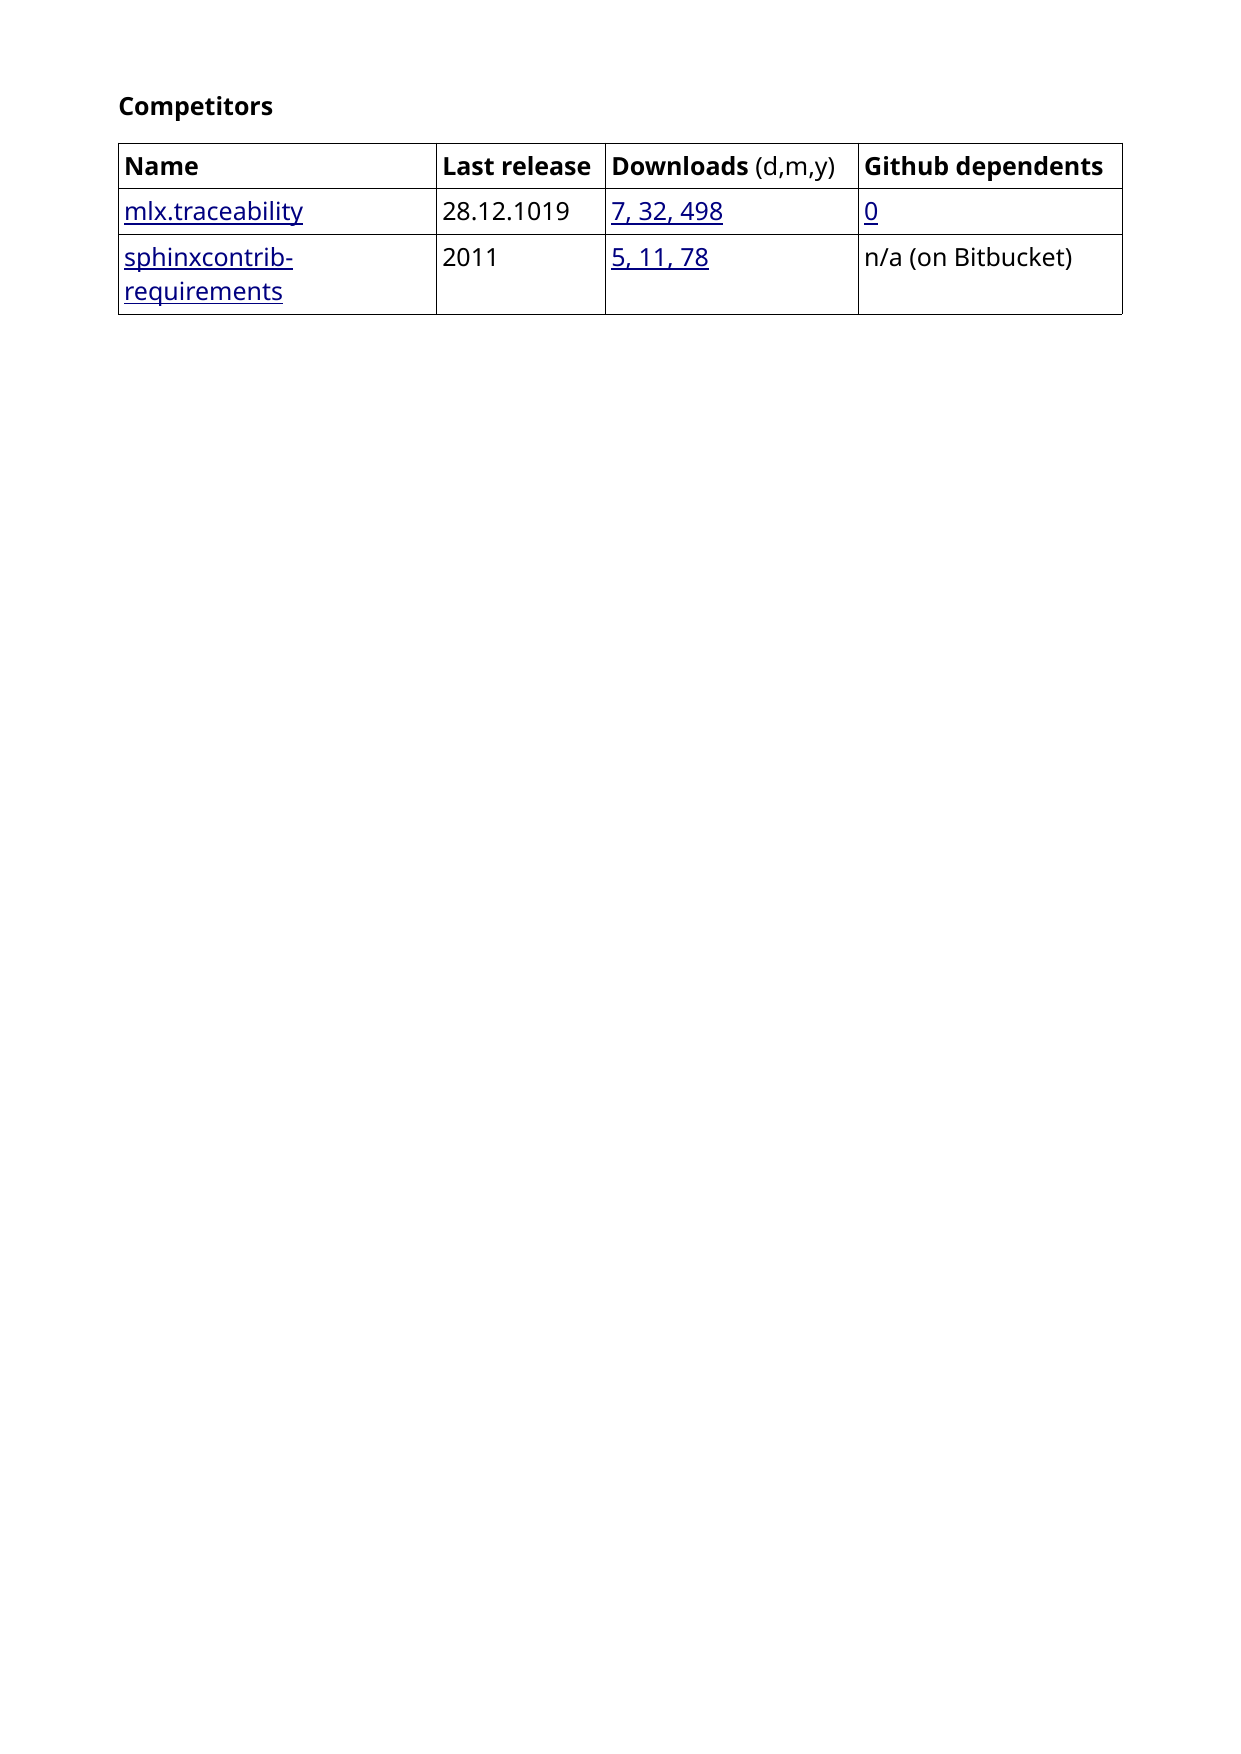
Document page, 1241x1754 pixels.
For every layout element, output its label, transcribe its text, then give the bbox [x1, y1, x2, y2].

table_cell 0 [859, 189, 1122, 234]
table_header Name [119, 144, 436, 188]
table_header Github dependents [859, 144, 1122, 188]
table_cell 5, 11, 78 [606, 235, 858, 313]
table_cell n/a (on Bitbucket) [859, 235, 1122, 313]
table_header Downloads (d,m,y) [606, 144, 858, 188]
text Competitors [118, 50, 1122, 123]
table_cell 2011 [437, 235, 605, 313]
table_cell 7, 32, 498 [606, 189, 858, 234]
table_header Last release [437, 144, 605, 188]
table_cell 28.12.1019 [437, 189, 605, 234]
table_cell sphinxcontrib-requirements [119, 235, 436, 313]
table_cell mlx.traceability [119, 189, 436, 234]
